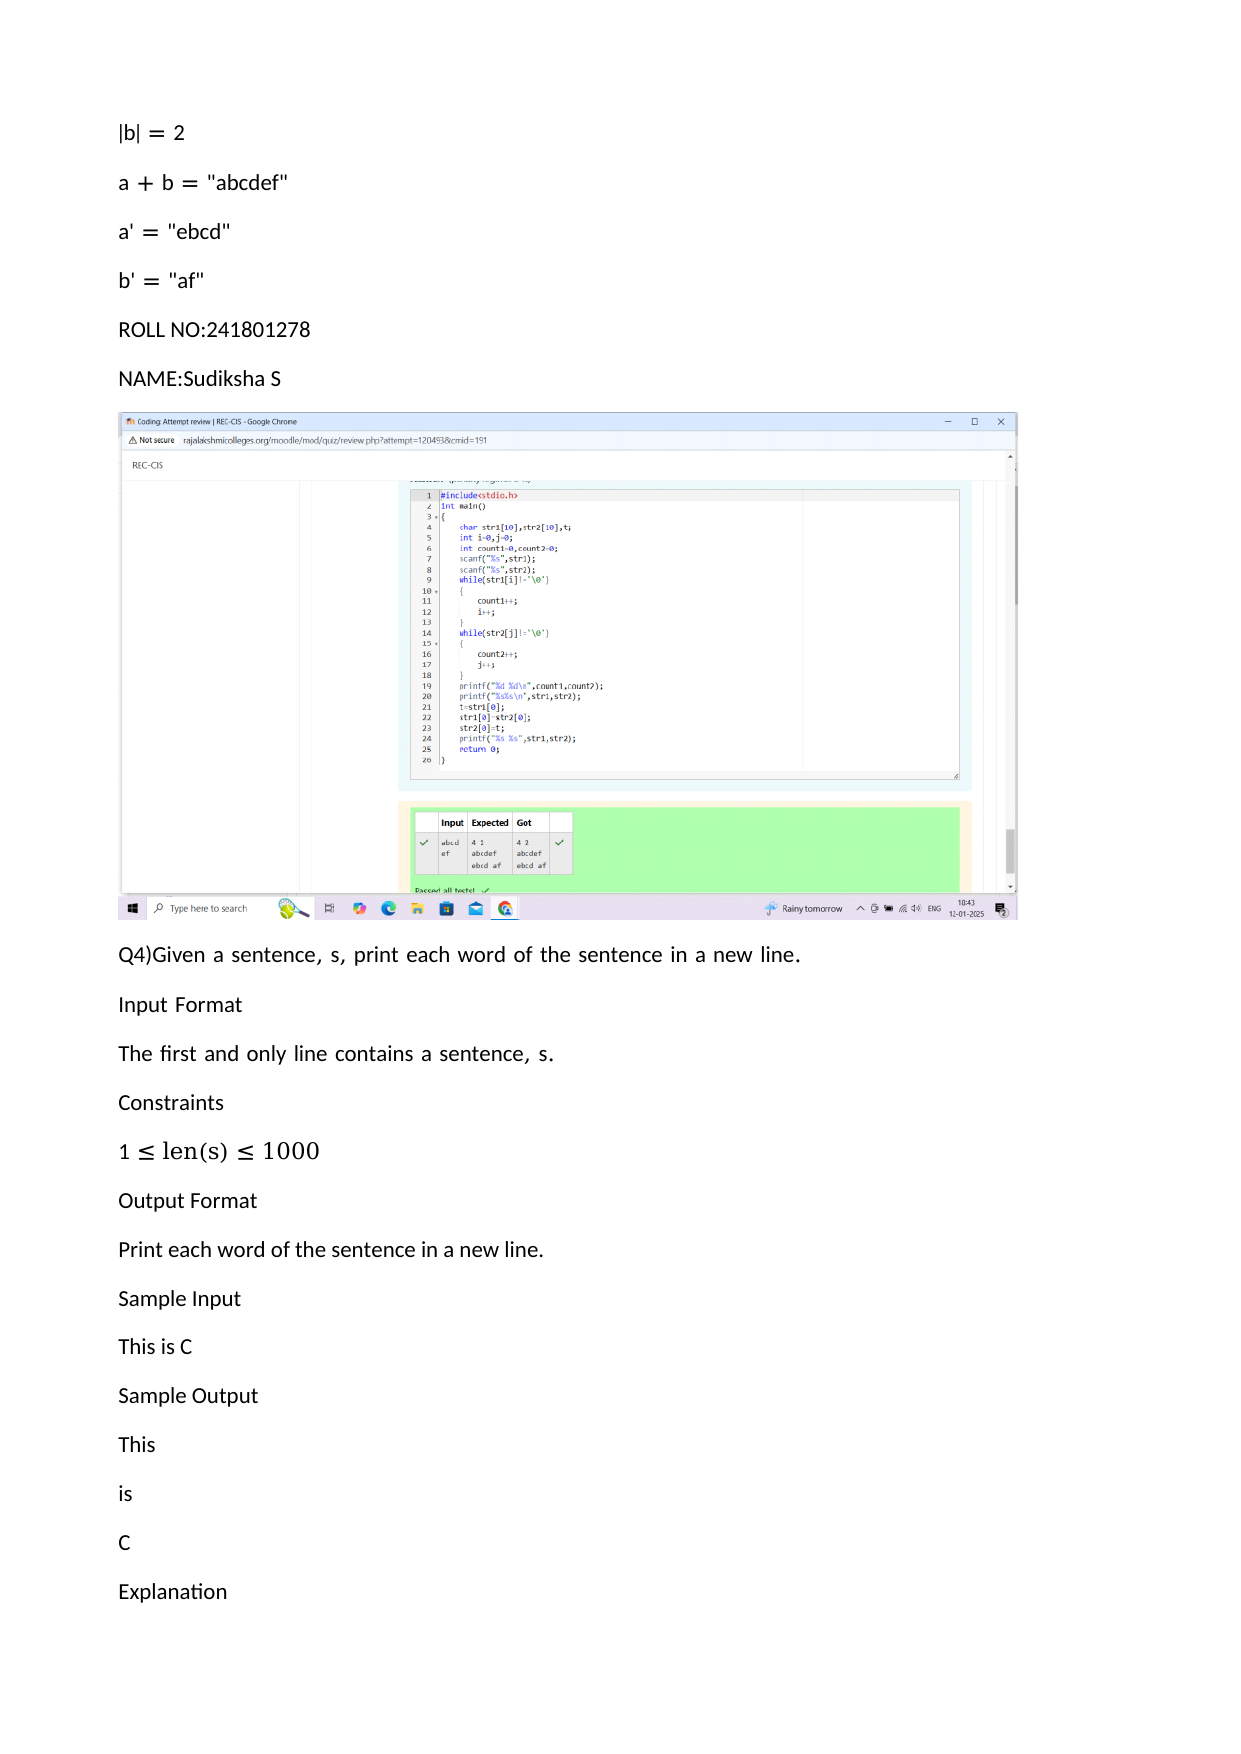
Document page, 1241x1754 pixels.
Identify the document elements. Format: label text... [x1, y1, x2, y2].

text This is C [118, 1332, 1122, 1361]
text The first and only line contains a sentence, s. [118, 1038, 1122, 1067]
text Input Format [118, 989, 1122, 1018]
text Constraints [118, 1088, 1122, 1116]
text is [118, 1479, 1122, 1507]
text Sample Input [118, 1284, 1122, 1312]
text Q4)Given a sentence, s, print each word of the sentence in a new line. [118, 940, 1122, 968]
text ROLL NO:241801278 [118, 315, 1122, 343]
text Sample Output [118, 1381, 1122, 1409]
text a + b = "abcdef" [118, 167, 1122, 196]
text NAME:Sudiksha S [118, 364, 1122, 392]
text b' = "af" [118, 266, 1122, 294]
text 1 ≤ len(s) ≤ 1000 [118, 1137, 1122, 1165]
text C [118, 1528, 1122, 1556]
text |b| = 2 [118, 118, 1122, 147]
text Print each word of the sentence in a new line. [118, 1235, 1122, 1263]
text Explanation [118, 1577, 1122, 1605]
text Output Format [118, 1186, 1122, 1214]
text a' = "ebcd" [118, 217, 1122, 245]
text This [118, 1430, 1122, 1458]
